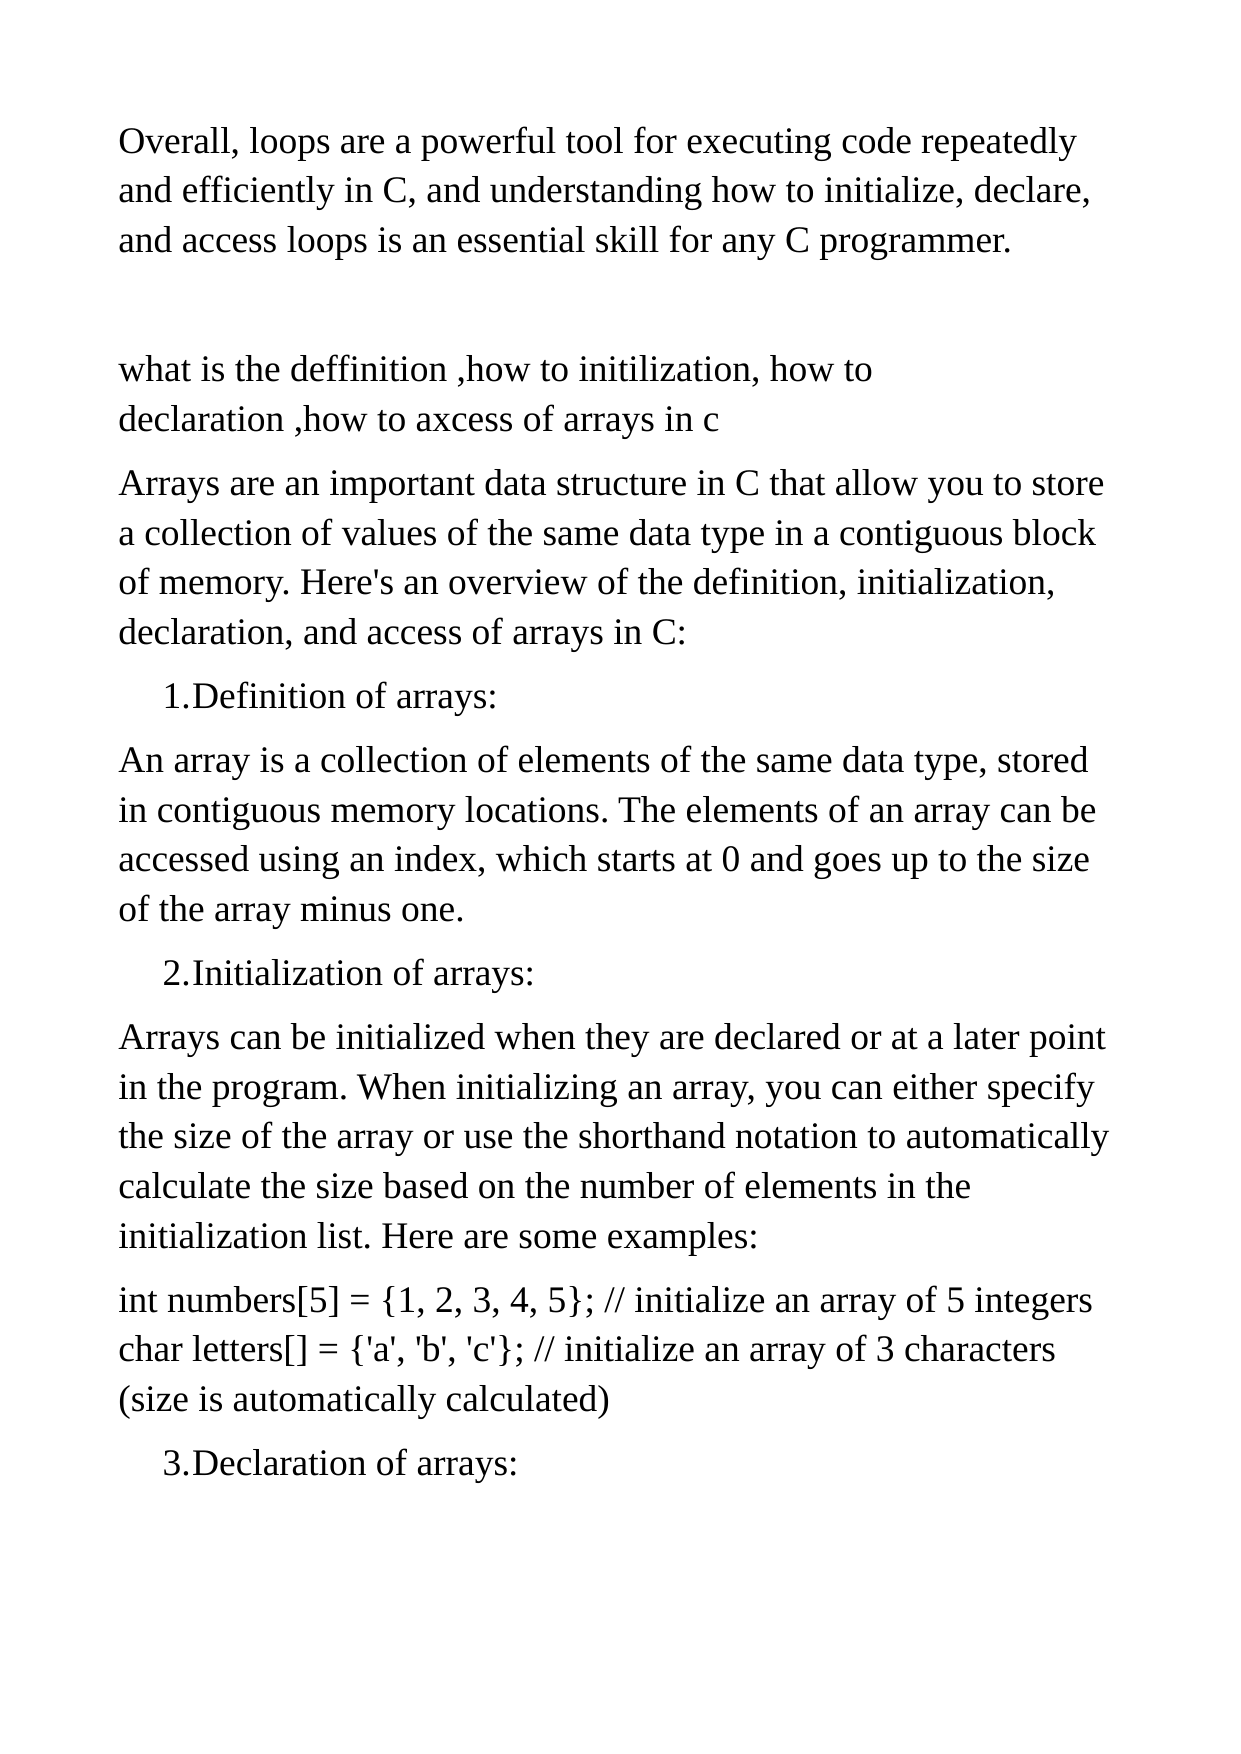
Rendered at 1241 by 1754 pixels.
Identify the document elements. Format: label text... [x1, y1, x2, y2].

list Definition of arrays: [162, 673, 1122, 717]
text Arrays can be initialized when they are declared or at a later point in the program. When initializing an array, you can either specify the size of the array or use the shorthand notation to automatically calculate the size based on the number of elements in the initialization list. Here are some examples: [118, 1015, 1122, 1256]
text Overall, loops are a powerful tool for executing code repeatedly and efficiently in C, and understanding how to initialize, declare, and access loops is an essential skill for any C programmer. [118, 118, 1122, 260]
text what is the deffinition ,how to initilization, how to declaration ,how to axcess of arrays in c [118, 347, 1122, 439]
list Declaration of arrays: [162, 1441, 1122, 1484]
list Initialization of arrays: [162, 951, 1122, 994]
text An array is a collection of elements of the same data type, stored in contiguous memory locations. The elements of an array can be accessed using an index, which starts at 0 and goes up to the size of the array minus one. [118, 738, 1122, 929]
text int numbers[5] = {1, 2, 3, 4, 5}; // initialize an array of 5 integers char letters[] = {'a', 'b', 'c'}; // initialize an array of 3 characters (size is automatically calculated) [118, 1277, 1122, 1419]
text Arrays are an important data structure in C that allow you to store a collection of values of the same data type in a contiguous block of memory. Here's an overview of the definition, initialization, declaration, and access of arrays in C: [118, 461, 1122, 652]
